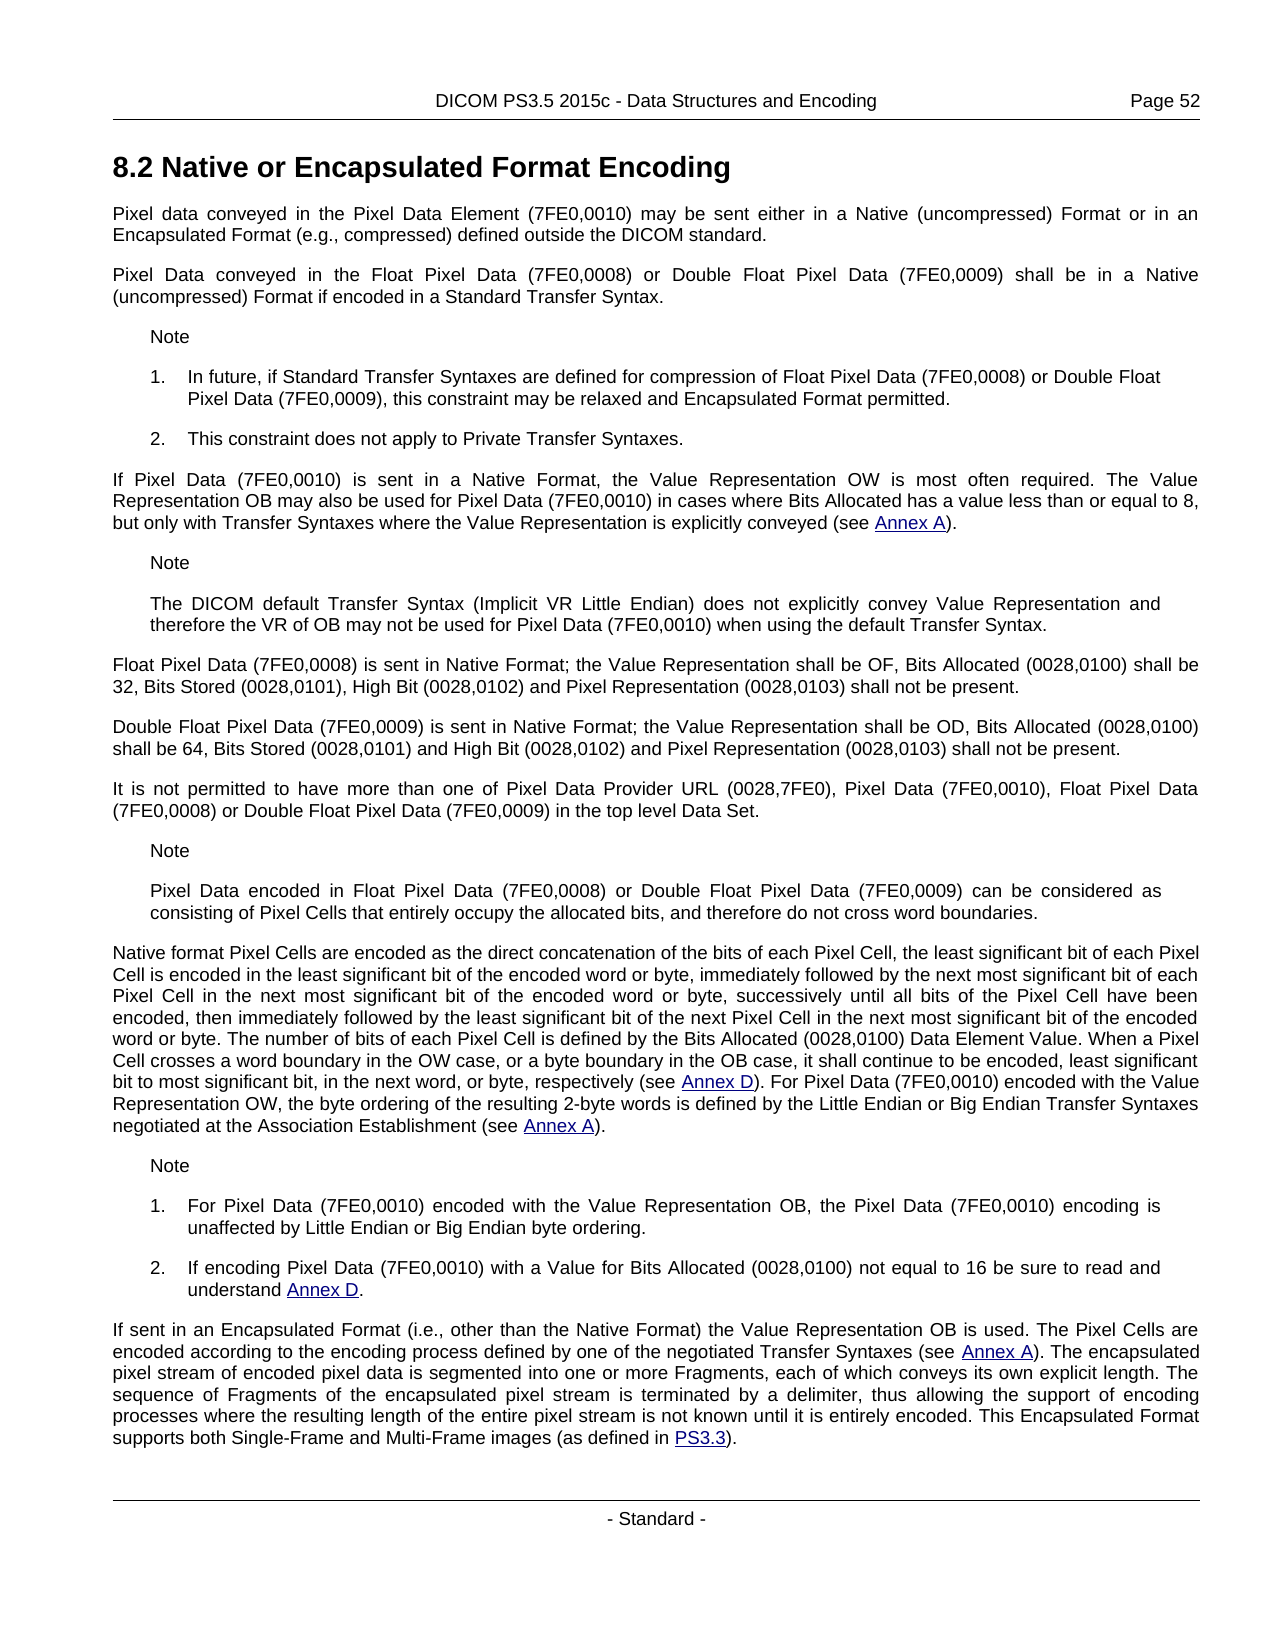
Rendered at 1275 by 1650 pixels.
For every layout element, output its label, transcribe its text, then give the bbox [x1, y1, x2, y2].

text 8.2 Native or Encapsulated Format Encoding [112, 150, 1200, 183]
text Note [150, 1155, 1162, 1176]
text Pixel Data encoded in Float Pixel Data (7FE0,0008) or Double Float Pixel Data (7FE0,0009) can be considered as consisting of Pixel Cells that entirely occupy the allocated bits, and therefore do not cross word boundaries. [150, 880, 1162, 923]
text Note [150, 552, 1162, 573]
text Float Pixel Data (7FE0,0008) is sent in Native Format; the Value Representation shall be OF, Bits Allocated (0028,0100) shall be 32, Bits Stored (0028,0101), High Bit (0028,0102) and Pixel Representation (0028,0103) shall not be present. [112, 654, 1200, 697]
text If sent in an Encapsulated Format (i.e., other than the Native Format) the Value Representation OB is used. The Pixel Cells are encoded according to the encoding process defined by one of the negotiated Transfer Syntaxes (see Annex A). The encapsulated pixel stream of encoded pixel data is segmented into one or more Fragments, each of which conveys its own explicit length. The sequence of Fragments of the encapsulated pixel stream is terminated by a delimiter, thus allowing the support of encoding processes where the resulting length of the entire pixel stream is not known until it is entirely encoded. This Encapsulated Format supports both Single-Frame and Multi-Frame images (as defined in PS3.3). [112, 1319, 1200, 1448]
text If Pixel Data (7FE0,0010) is sent in a Native Format, the Value Representation OW is most often required. The Value Representation OB may also be used for Pixel Data (7FE0,0010) in cases where Bits Allocated has a value less than or equal to 8, but only with Transfer Syntaxes where the Value Representation is explicitly conveyed (see Annex A). [112, 468, 1200, 533]
text Note [150, 326, 1162, 348]
list For Pixel Data (7FE0,0010) encoded with the Value Representation OB, the Pixel Data (7FE0,0010) encoding is unaffected by Little Endian or Big Endian byte ordering. [150, 1195, 1162, 1238]
text The DICOM default Transfer Syntax (Implicit VR Little Endian) does not explicitly convey Value Representation and therefore the VR of OB may not be used for Pixel Data (7FE0,0010) when using the default Transfer Syntax. [150, 592, 1162, 635]
list If encoding Pixel Data (7FE0,0010) with a Value for Bits Allocated (0028,0100) not equal to 16 be sure to read and understand Annex D. [150, 1257, 1162, 1300]
text Pixel Data conveyed in the Float Pixel Data (7FE0,0008) or Double Float Pixel Data (7FE0,0009) shall be in a Native (uncompressed) Format if encoded in a Standard Transfer Syntax. [112, 264, 1200, 307]
text It is not permitted to have more than one of Pixel Data Provider URL (0028,7FE0), Pixel Data (7FE0,0010), Float Pixel Data (7FE0,0008) or Double Float Pixel Data (7FE0,0009) in the top level Data Set. [112, 778, 1200, 821]
text Native format Pixel Cells are encoded as the direct concatenation of the bits of each Pixel Cell, the least significant bit of each Pixel Cell is encoded in the least significant bit of the encoded word or byte, immediately followed by the next most significant bit of each Pixel Cell in the next most significant bit of the encoded word or byte, successively until all bits of the Pixel Cell have been encoded, then immediately followed by the least significant bit of the next Pixel Cell in the next most significant bit of the encoded word or byte. The number of bits of each Pixel Cell is defined by the Bits Allocated (0028,0100) Data Element Value. When a Pixel Cell crosses a word boundary in the OW case, or a byte boundary in the OB case, it shall continue to be encoded, least significant bit to most significant bit, in the next word, or byte, respectively (see Annex D). For Pixel Data (7FE0,0010) encoded with the Value Representation OW, the byte ordering of the resulting 2-byte words is defined by the Little Endian or Big Endian Transfer Syntaxes negotiated at the Association Establishment (see Annex A). [112, 942, 1200, 1136]
list In future, if Standard Transfer Syntaxes are defined for compression of Float Pixel Data (7FE0,0008) or Double Float Pixel Data (7FE0,0009), this constraint may be relaxed and Encapsulated Format permitted. [150, 366, 1162, 409]
list This constraint does not apply to Private Transfer Syntaxes. [150, 428, 1162, 450]
text Note [150, 840, 1162, 861]
text Double Float Pixel Data (7FE0,0009) is sent in Native Format; the Value Representation shall be OD, Bits Allocated (0028,0100) shall be 64, Bits Stored (0028,0101) and High Bit (0028,0102) and Pixel Representation (0028,0103) shall not be present. [112, 716, 1200, 759]
text Pixel data conveyed in the Pixel Data Element (7FE0,0010) may be sent either in a Native (uncompressed) Format or in an Encapsulated Format (e.g., compressed) defined outside the DICOM standard. [112, 202, 1200, 245]
